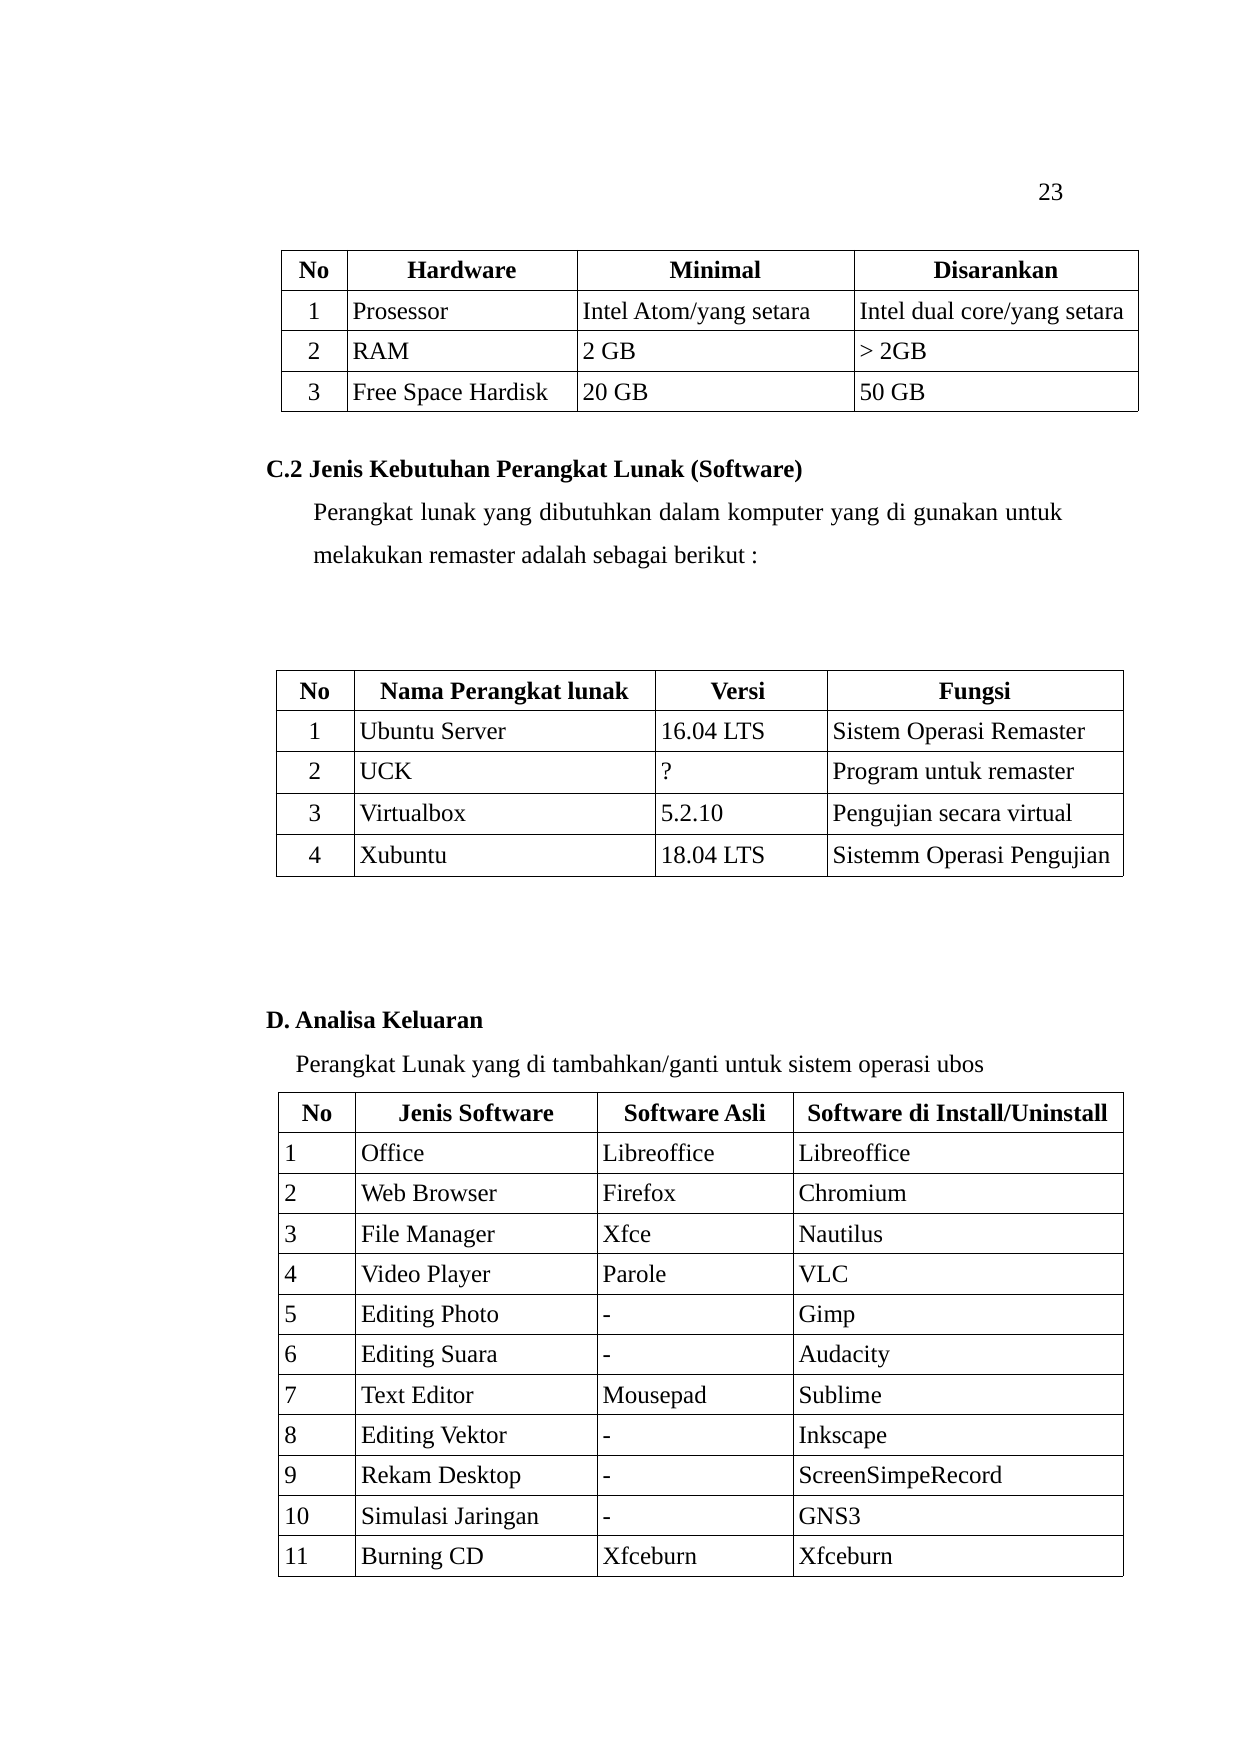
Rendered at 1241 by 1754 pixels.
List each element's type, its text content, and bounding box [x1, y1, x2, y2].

table_cell Editing Suara [356, 1335, 597, 1374]
table_cell UCK [355, 752, 655, 792]
table_cell Audacity [794, 1335, 1123, 1374]
table_cell 8 [279, 1415, 355, 1455]
table_cell Gimp [794, 1295, 1123, 1334]
table_cell 1 [279, 1133, 355, 1172]
table_header No [279, 1093, 355, 1132]
table_cell 1 [282, 291, 347, 330]
table_cell Sistemm Operasi Pengujian [828, 835, 1123, 876]
table_cell Chromium [794, 1174, 1123, 1213]
table_cell Editing Photo [356, 1295, 597, 1334]
table_cell Virtualbox [355, 794, 655, 834]
table_cell Rekam Desktop [356, 1456, 597, 1495]
table_cell File Manager [356, 1214, 597, 1253]
table_header No [282, 251, 347, 290]
table_cell Xubuntu [355, 835, 655, 876]
text Perangkat lunak yang dibutuhkan dalam komputer yang di gunakan untuk melakukan remaster adalah sebagai berikut : [313, 497, 1063, 569]
table_cell - [598, 1456, 793, 1495]
table_cell Pengujian secara virtual [828, 794, 1123, 834]
table_cell - [598, 1295, 793, 1334]
table_header Hardware [348, 251, 577, 290]
table_cell Xfceburn [794, 1536, 1123, 1576]
table_cell Ubuntu Server [355, 711, 655, 751]
table_cell Libreoffice [794, 1133, 1123, 1172]
table_cell - [598, 1415, 793, 1455]
table_cell Intel Atom/yang setara [578, 291, 854, 330]
table_cell 50 GB [855, 372, 1138, 411]
table_header Nama Perangkat lunak [355, 671, 655, 710]
table_cell ? [656, 752, 827, 792]
table_cell Firefox [598, 1174, 793, 1213]
table_cell 1 [277, 711, 354, 751]
table_header Disarankan [855, 251, 1138, 290]
table_cell 9 [279, 1456, 355, 1495]
table_cell ScreenSimpeRecord [794, 1456, 1123, 1495]
table_cell Xfce [598, 1214, 793, 1253]
table_cell Mousepad [598, 1375, 793, 1414]
table_cell 11 [279, 1536, 355, 1576]
table_cell Text Editor [356, 1375, 597, 1414]
table_cell Prosessor [348, 291, 577, 330]
table_cell RAM [348, 331, 577, 371]
table_cell Web Browser [356, 1174, 597, 1213]
table_cell 3 [282, 372, 347, 411]
table_cell 3 [277, 794, 354, 834]
table_cell Sistem Operasi Remaster [828, 711, 1123, 751]
table_cell 5.2.10 [656, 794, 827, 834]
table_cell Program untuk remaster [828, 752, 1123, 792]
table_cell Xfceburn [598, 1536, 793, 1576]
text C.2 Jenis Kebutuhan Perangkat Lunak (Software) [266, 454, 1063, 483]
table_cell 2 [279, 1174, 355, 1213]
table_cell 20 GB [578, 372, 854, 411]
table_cell GNS3 [794, 1496, 1123, 1535]
table_header Software Asli [598, 1093, 793, 1132]
table_cell Office [356, 1133, 597, 1172]
table_cell Free Space Hardisk [348, 372, 577, 411]
table_header No [277, 671, 354, 710]
table_header Software di Install/Uninstall [794, 1093, 1123, 1132]
table_cell Burning CD [356, 1536, 597, 1576]
table_cell Video Player [356, 1254, 597, 1293]
table_cell 2 [282, 331, 347, 371]
table_cell - [598, 1496, 793, 1535]
table_cell - [598, 1335, 793, 1374]
table_header Fungsi [828, 671, 1123, 710]
table_cell Nautilus [794, 1214, 1123, 1253]
table_header Minimal [578, 251, 854, 290]
table_cell Intel dual core/yang setara [855, 291, 1138, 330]
table_cell 7 [279, 1375, 355, 1414]
table_cell Simulasi Jaringan [356, 1496, 597, 1535]
table_header Jenis Software [356, 1093, 597, 1132]
table_cell 2 GB [578, 331, 854, 371]
table_cell Parole [598, 1254, 793, 1293]
table_cell Sublime [794, 1375, 1123, 1414]
table_cell Editing Vektor [356, 1415, 597, 1455]
table_cell 18.04 LTS [656, 835, 827, 876]
table_cell VLC [794, 1254, 1123, 1293]
table_cell 2 [277, 752, 354, 792]
table_header Versi [656, 671, 827, 710]
table_cell 10 [279, 1496, 355, 1535]
table_cell > 2GB [855, 331, 1138, 371]
table_cell 3 [279, 1214, 355, 1253]
table_cell 5 [279, 1295, 355, 1334]
table_cell 6 [279, 1335, 355, 1374]
table_cell Inkscape [794, 1415, 1123, 1455]
text Perangkat Lunak yang di tambahkan/ganti untuk sistem operasi ubos [295, 1049, 1063, 1077]
table_cell 4 [277, 835, 354, 876]
table_cell 16.04 LTS [656, 711, 827, 751]
table_cell Libreoffice [598, 1133, 793, 1172]
table_cell 4 [279, 1254, 355, 1293]
text D. Analisa Keluaran [266, 1006, 1063, 1034]
